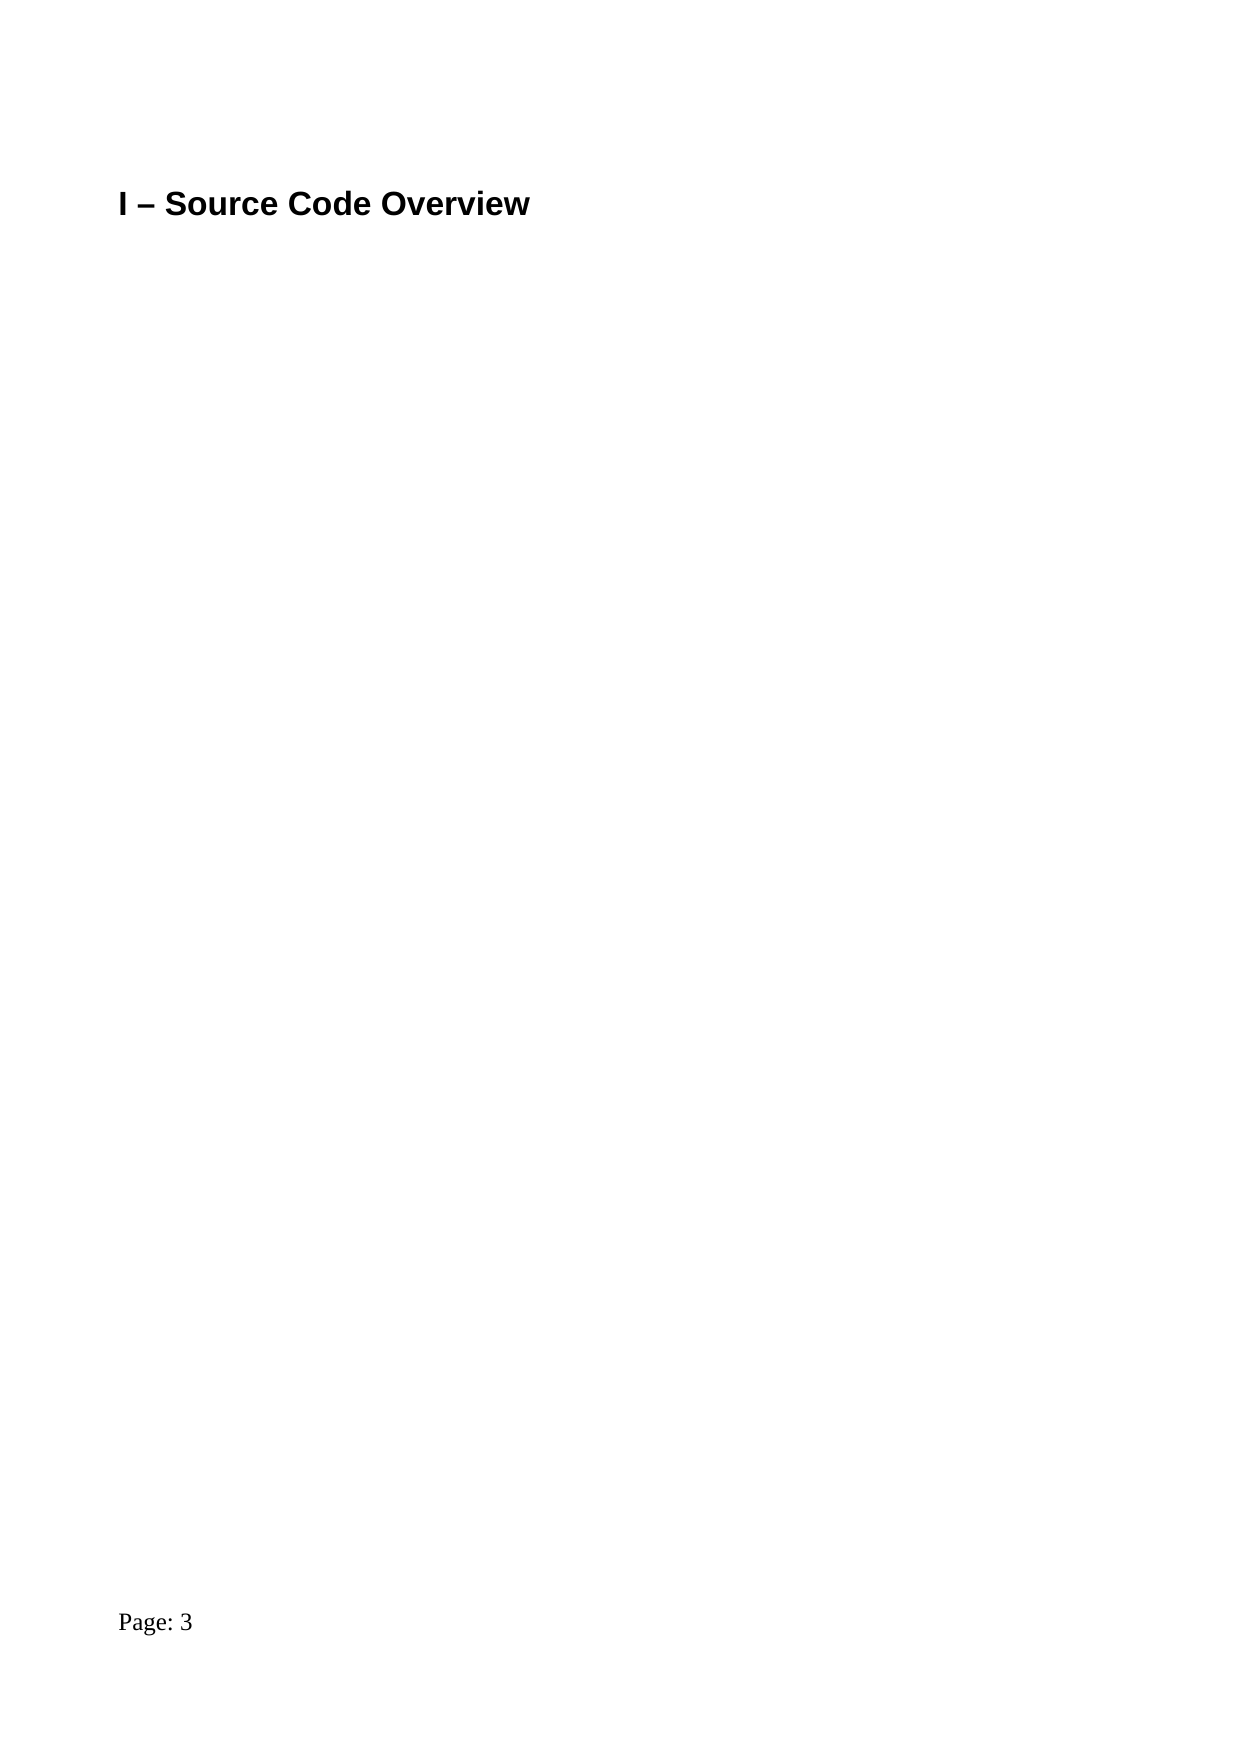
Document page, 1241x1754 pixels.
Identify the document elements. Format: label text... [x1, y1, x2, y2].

subtitle I – Source Code Overview [118, 184, 1122, 223]
